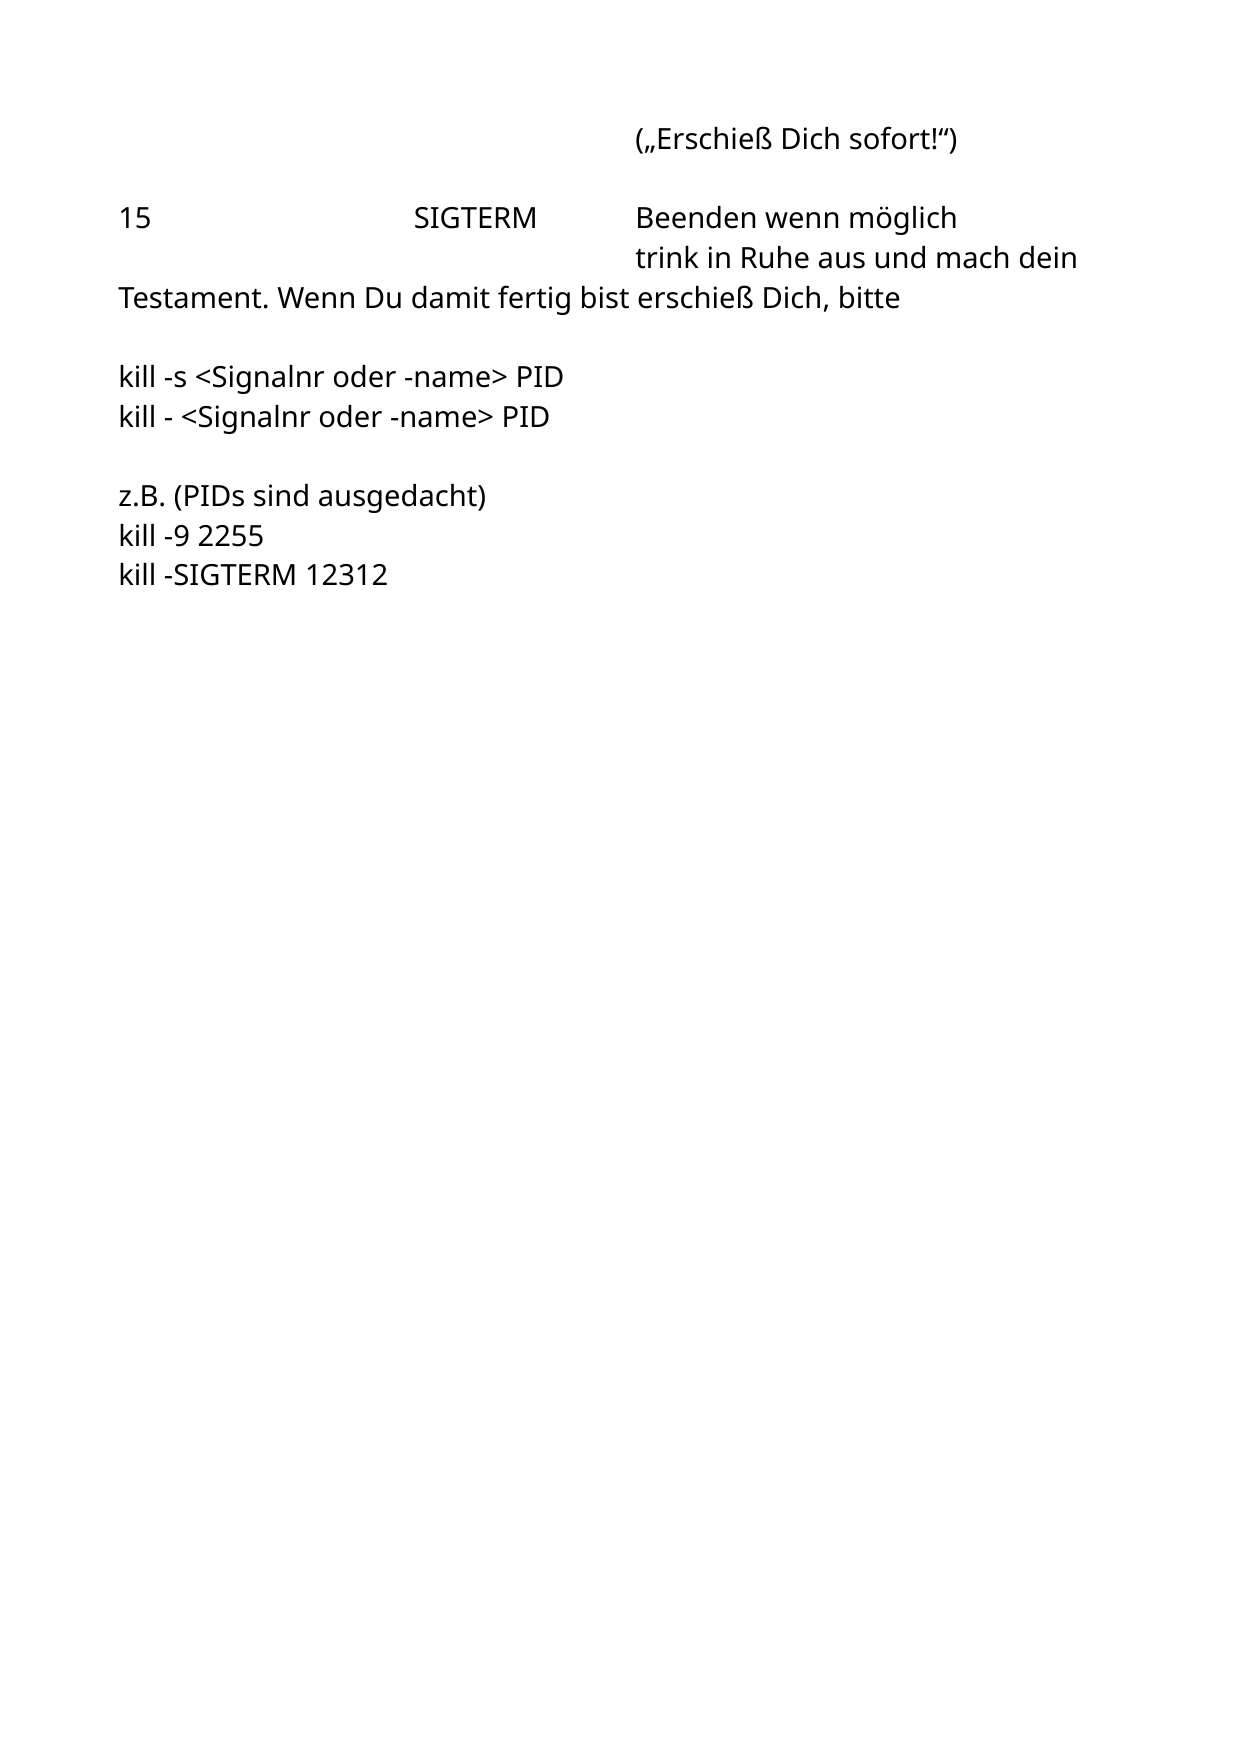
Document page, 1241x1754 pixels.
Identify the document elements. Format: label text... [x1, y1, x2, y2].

text („Erschieß Dich sofort!“) 15 SIGTERM Beenden wenn möglich trink in Ruhe aus und mach dein Testament. Wenn Du damit fertig bist erschieß Dich, bitte kill -s <Signalnr oder -name> PID kill - <Signalnr oder -name> PID z.B. (PIDs sind ausgedacht) kill -9 2255 kill -SIGTERM 12312 [118, 118, 1122, 713]
